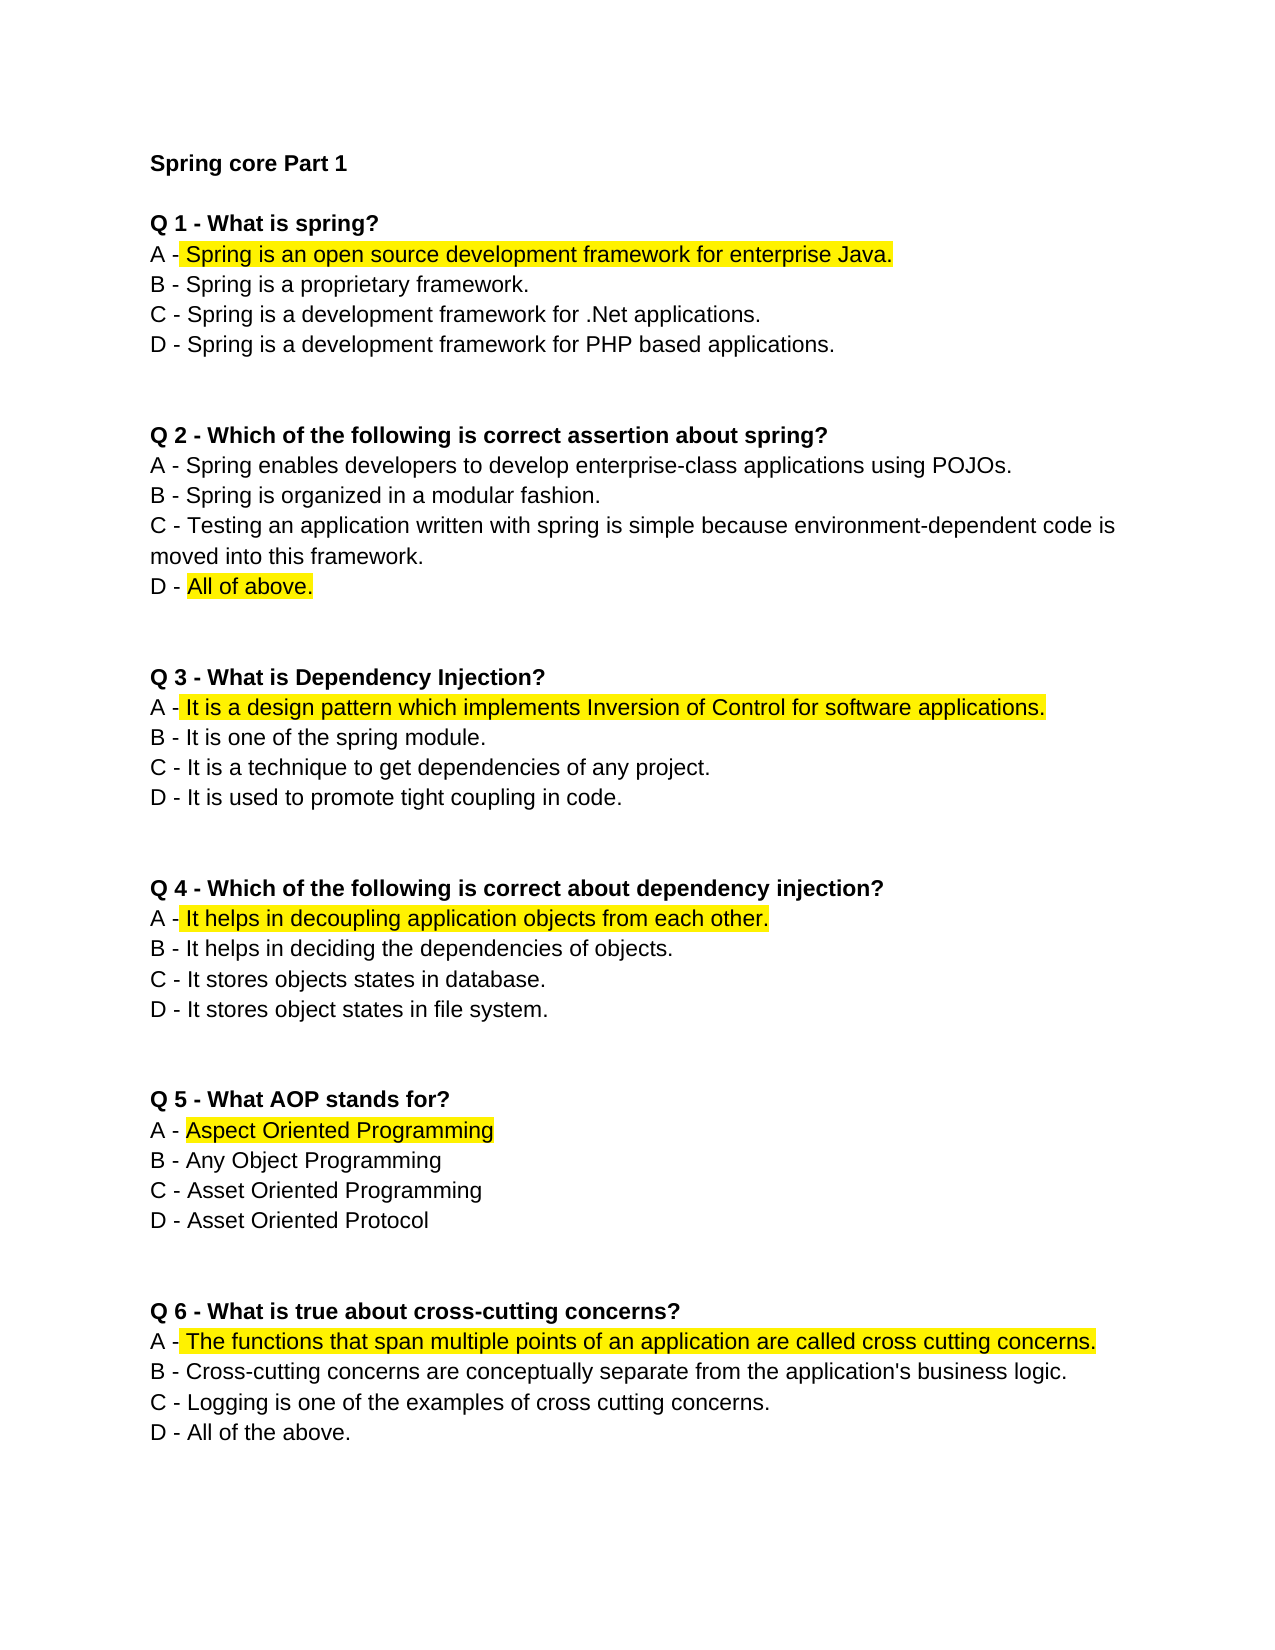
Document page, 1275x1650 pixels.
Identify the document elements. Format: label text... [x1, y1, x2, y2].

text B - Any Object Programming [150, 1147, 1125, 1173]
text C - Spring is a development framework for .Net applications. [150, 301, 1125, 327]
text B - Cross-cutting concerns are conceptually separate from the application's business logic. [150, 1358, 1125, 1385]
text B - Spring is organized in a modular fashion. [150, 482, 1125, 509]
text A - It helps in decoupling application objects from each other. [150, 905, 1125, 932]
text B - Spring is a proprietary framework. [150, 271, 1125, 297]
text moved into this framework. [150, 543, 1125, 569]
text A - Spring enables developers to develop enterprise-class applications using POJOs. [150, 452, 1125, 478]
text Q 5 - What AOP stands for? [150, 1086, 1125, 1113]
text C - It is a technique to get dependencies of any project. [150, 754, 1125, 781]
text Q 1 - What is spring? [150, 210, 1125, 237]
text C - Logging is one of the examples of cross cutting concerns. [150, 1388, 1125, 1415]
text D - It is used to promote tight coupling in code. [150, 784, 1125, 811]
text A - Spring is an open source development framework for enterprise Java. [150, 241, 1125, 267]
text D - Spring is a development framework for PHP based applications. [150, 331, 1125, 358]
text Q 2 - Which of the following is correct assertion about spring? [150, 422, 1125, 448]
text A - Aspect Oriented Programming [150, 1117, 1125, 1143]
text D - It stores object states in file system. [150, 996, 1125, 1022]
text Q 6 - What is true about cross-cutting concerns? [150, 1298, 1125, 1324]
text Q 4 - Which of the following is correct about dependency injection? [150, 875, 1125, 901]
text A - The functions that span multiple points of an application are called cross cutting concerns. [150, 1328, 1125, 1354]
text A - It is a design pattern which implements Inversion of Control for software applications. [150, 694, 1125, 720]
text B - It helps in deciding the dependencies of objects. [150, 935, 1125, 962]
text C - Asset Oriented Programming [150, 1177, 1125, 1203]
text Spring core Part 1 [150, 150, 1125, 176]
text B - It is one of the spring module. [150, 724, 1125, 750]
text C - Testing an application written with spring is simple because environment-dependent code is [150, 512, 1125, 539]
text D - Asset Oriented Protocol [150, 1207, 1125, 1234]
text Q 3 - What is Dependency Injection? [150, 663, 1125, 690]
text D - All of above. [150, 573, 1125, 599]
text C - It stores objects states in database. [150, 966, 1125, 992]
text D - All of the above. [150, 1419, 1125, 1445]
